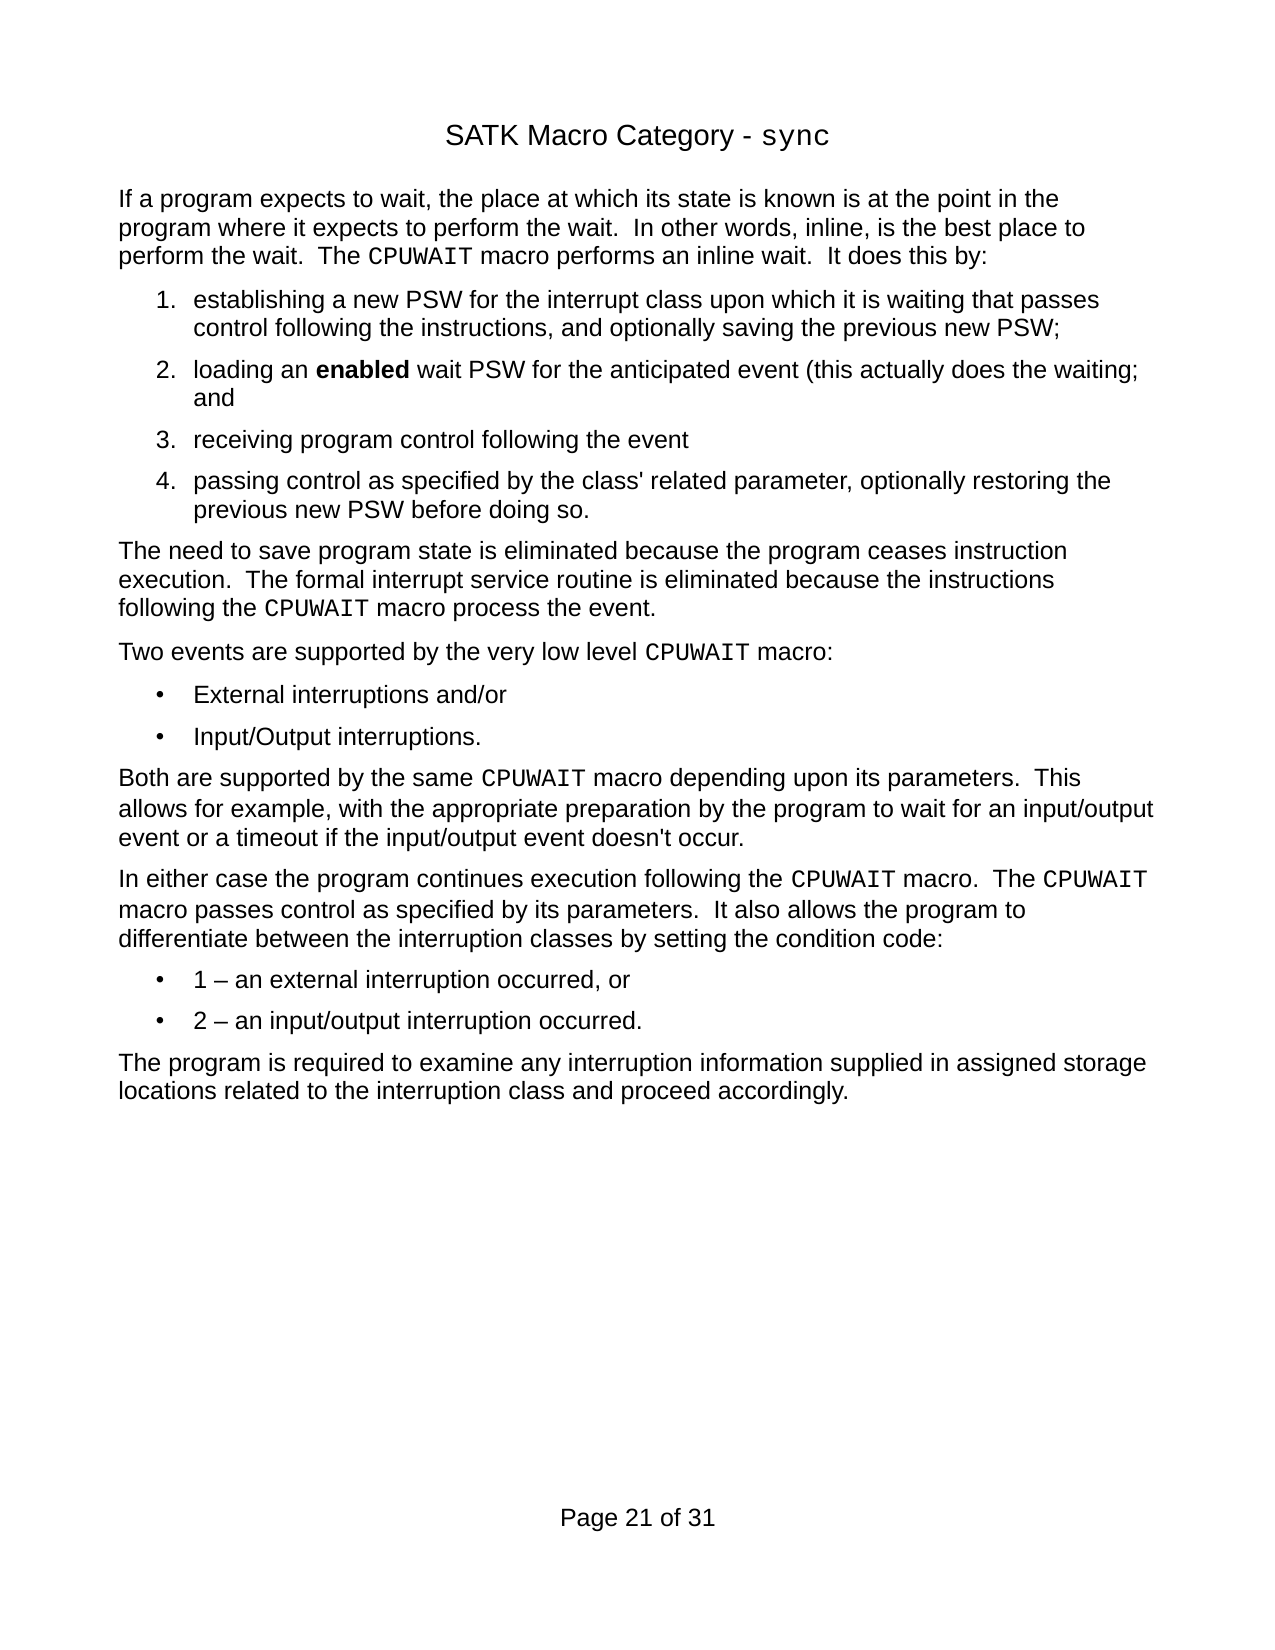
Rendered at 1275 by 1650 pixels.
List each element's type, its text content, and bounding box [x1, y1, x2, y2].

list establishing a new PSW for the interrupt class upon which it is waiting that passes control following the instructions, and optionally saving the previous new PSW; [156, 285, 1157, 342]
list loading an enabled wait PSW for the anticipated event (this actually does the waiting; and [156, 355, 1157, 412]
text The need to save program state is eliminated because the program ceases instruction execution. The formal interrupt service routine is eliminated because the instructions following the CPUWAIT macro process the event. [118, 536, 1157, 624]
text In either case the program continues execution following the CPUWAIT macro. The CPUWAIT macro passes control as specified by its parameters. It also allows the program to differentiate between the interruption classes by setting the condition code: [118, 864, 1157, 952]
text The program is required to examine any interruption information supplied in assigned storage locations related to the interruption class and proceed accordingly. [118, 1048, 1157, 1105]
list Input/Output interruptions. [156, 722, 1157, 751]
list passing control as specified by the class' related parameter, optionally restoring the previous new PSW before doing so. [156, 466, 1157, 523]
list External interruptions and/or [156, 680, 1157, 709]
list 2 – an input/output interruption occurred. [156, 1006, 1157, 1035]
text Both are supported by the same CPUWAIT macro depending upon its parameters. This allows for example, with the appropriate preparation by the program to wait for an input/output event or a timeout if the input/output event doesn't occur. [118, 763, 1157, 851]
text Two events are supported by the very low level CPUWAIT macro: [118, 637, 1157, 668]
text If a program expects to wait, the place at which its state is known is at the point in the program where it expects to perform the wait. In other words, inline, is the best place to perform the wait. The CPUWAIT macro performs an inline wait. It does this by: [118, 184, 1157, 272]
list 1 – an external interruption occurred, or [156, 965, 1157, 994]
list receiving program control following the event [156, 425, 1157, 453]
